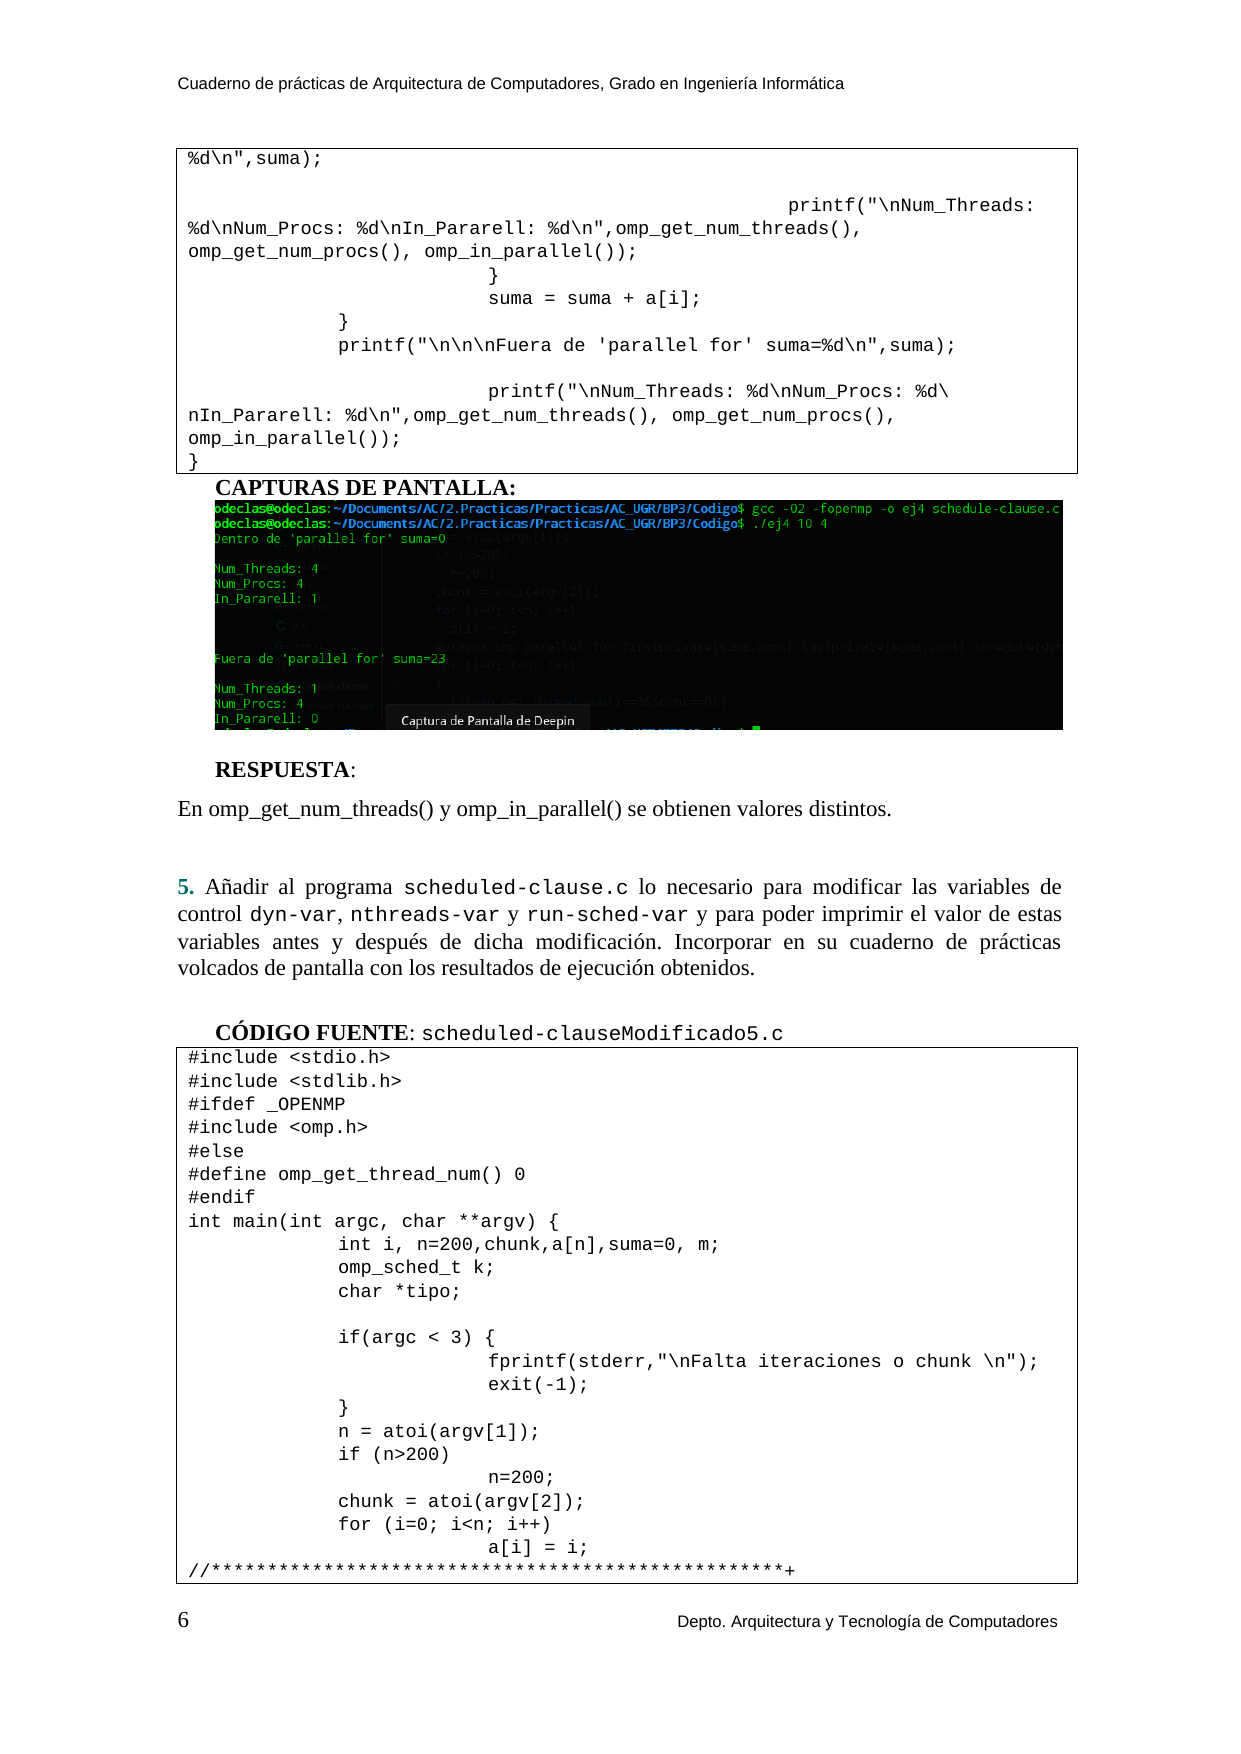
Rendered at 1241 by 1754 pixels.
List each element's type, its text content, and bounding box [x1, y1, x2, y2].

table_header %d\n",suma); printf("\nNum_Threads: %d\nNum_Procs: %d\nIn_Pararell: %d\n",omp_get_num_threads(), omp_get_num_procs(), omp_in_parallel()); } suma = suma + a[i]; } printf("\n\n\nFuera de 'parallel for' suma=%d\n",suma); printf("\nNum_Threads: %d\nNum_Procs: %d\nIn_Pararell: %d\n",omp_get_num_threads(), omp_get_num_procs(), omp_in_parallel()); } [177, 149, 1077, 473]
table_header #include <stdio.h> #include <stdlib.h> #ifdef _OPENMP #include <omp.h> #else #define omp_get_thread_num() 0 #endif int main(int argc, char **argv) { int i, n=200,chunk,a[n],suma=0, m; omp_sched_t k; char *tipo; if(argc < 3) { fprintf(stderr,"\nFalta iteraciones o chunk \n"); exit(-1); } n = atoi(argv[1]); if (n>200) n=200; chunk = atoi(argv[2]); for (i=0; i<n; i++) a[i] = i; //***************************************************+ [177, 1048, 1077, 1583]
text CÓDIGO FUENTE: scheduled-clauseModificado5.c [215, 1019, 1063, 1047]
text CAPTURAS DE PANTALLA: [215, 474, 1063, 500]
list En omp_get_num_threads() y omp_in_parallel() se obtienen valores distintos. [177, 795, 1063, 821]
picture [214, 500, 1063, 730]
text RESPUESTA: [215, 756, 1063, 782]
list 5. Añadir al programa scheduled-clause.c lo necesario para modificar las variables de control dyn-var, nthreads-var y run-sched-var y para poder imprimir el valor de estas variables antes y después de dicha modificación. Incorporar en su cuaderno de prácticas volcados de pantalla con los resultados de ejecución obtenidos. [177, 873, 1063, 981]
